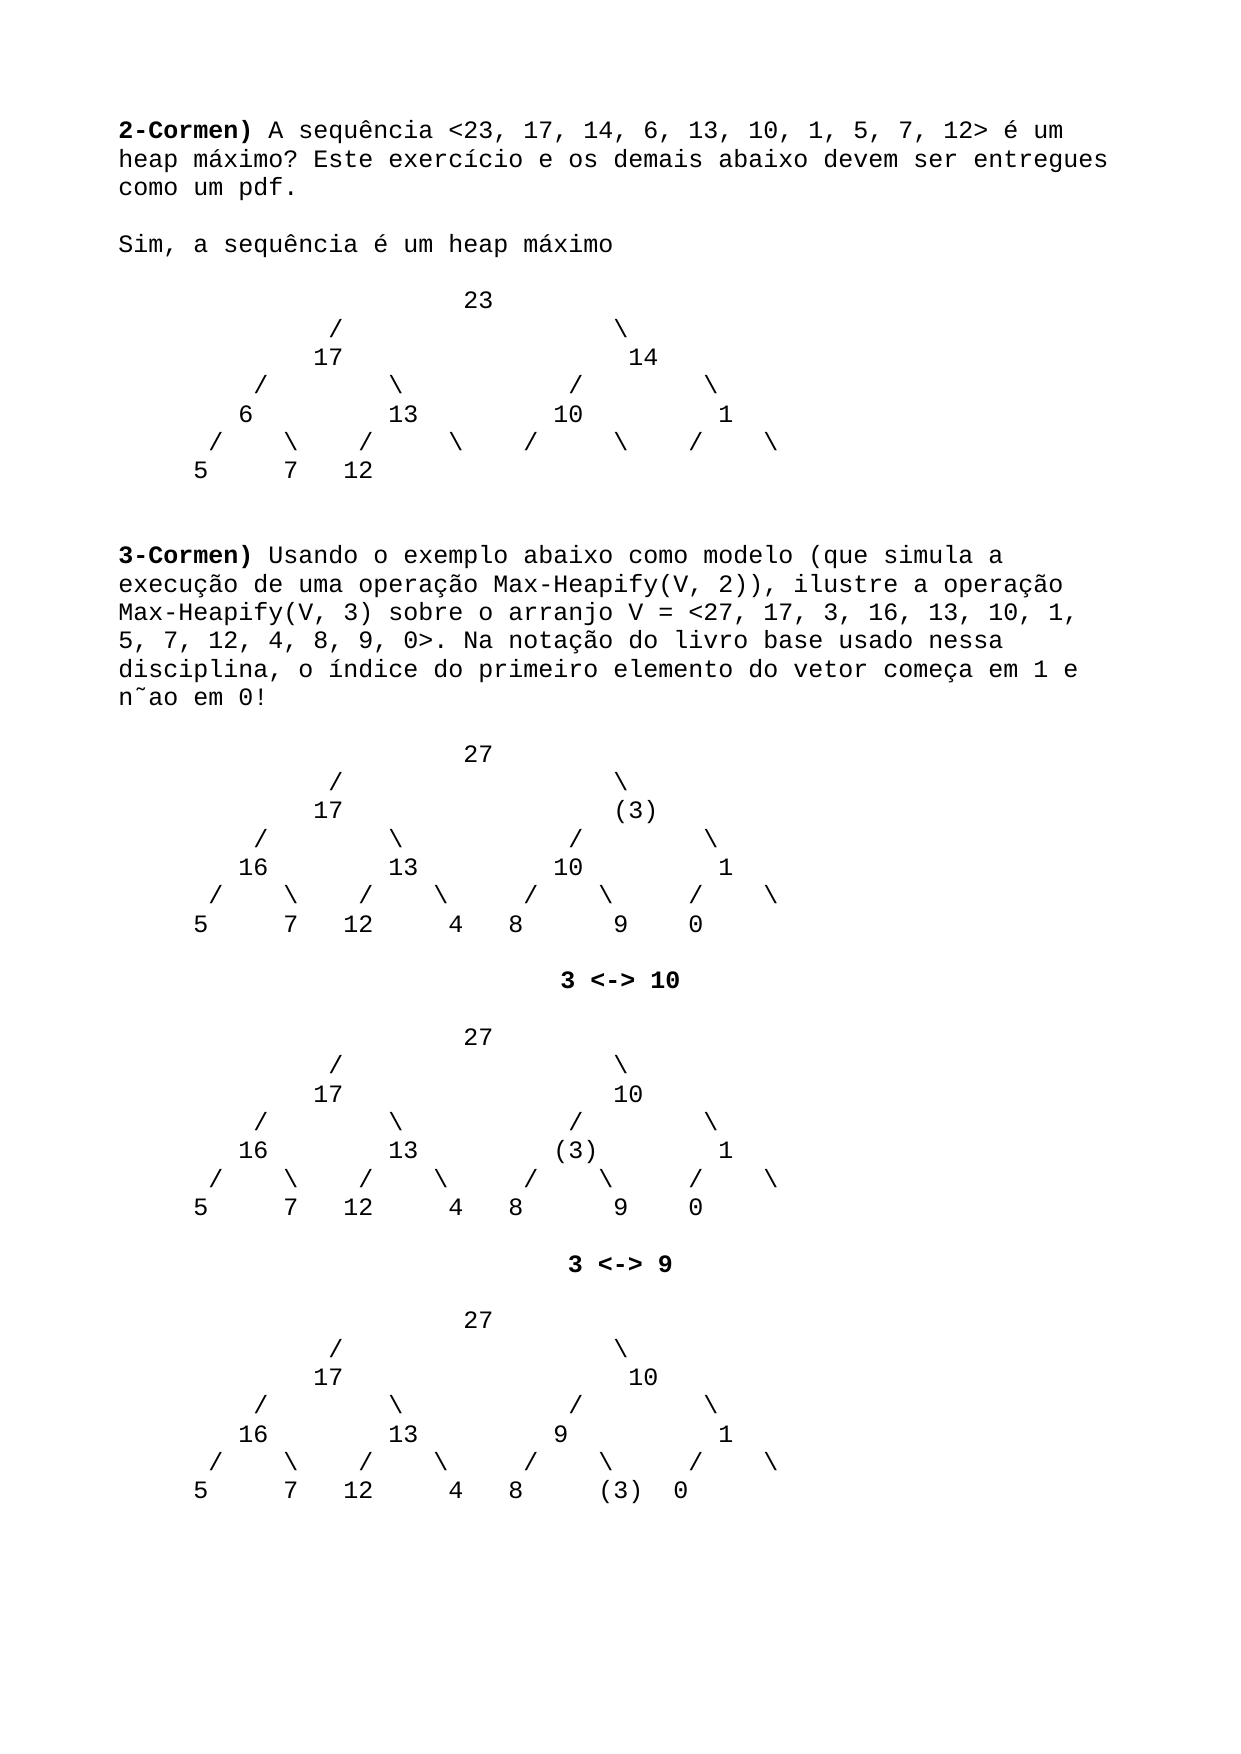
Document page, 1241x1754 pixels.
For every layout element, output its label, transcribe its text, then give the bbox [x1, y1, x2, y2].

text / \ [118, 316, 1122, 345]
text 2-Cormen) A sequência <23, 17, 14, 6, 13, 10, 1, 5, 7, 12> é um heap máximo? Este exercício e os demais abaixo devem ser entregues como um pdf. [118, 118, 1122, 203]
text / \ [118, 1336, 1122, 1365]
text 27 [118, 741, 1122, 770]
text 5 7 12 4 8 9 0 [118, 911, 1122, 940]
text / \ / \ / \ / \ [118, 1450, 1122, 1478]
text 3 <-> 10 [118, 968, 1122, 996]
text Sim, a sequência é um heap máximo [118, 231, 1122, 260]
text / \ / \ / \ / \ [118, 430, 1122, 458]
text 5 7 12 4 8 9 0 [118, 1195, 1122, 1223]
text 5 7 12 4 8 (3) 0 [118, 1478, 1122, 1506]
text / \ / \ [118, 1110, 1122, 1138]
text / \ / \ [118, 373, 1122, 401]
text 16 13 9 1 [118, 1421, 1122, 1450]
text / \ / \ [118, 1393, 1122, 1421]
text / \ [118, 770, 1122, 798]
text 17 (3) [118, 798, 1122, 826]
text 6 13 10 1 [118, 401, 1122, 430]
text 3-Cormen) Usando o exemplo abaixo como modelo (que simula a execução de uma operação Max-Heapify(V, 2)), ilustre a operação Max-Heapify(V, 3) sobre o arranjo V = <27, 17, 3, 16, 13, 10, 1, 5, 7, 12, 4, 8, 9, 0>. Na notação do livro base usado nessa disciplina, o índice do primeiro elemento do vetor começa em 1 e n˜ao em 0! [118, 543, 1122, 713]
text 16 13 10 1 [118, 855, 1122, 883]
text 17 10 [118, 1365, 1122, 1393]
text / \ / \ / \ / \ [118, 1166, 1122, 1195]
text / \ / \ [118, 826, 1122, 855]
text 27 [118, 1308, 1122, 1336]
text 17 14 [118, 345, 1122, 373]
text 27 [118, 1025, 1122, 1053]
text / \ [118, 1053, 1122, 1081]
text 3 <-> 9 [118, 1251, 1122, 1280]
text 5 7 12 [118, 458, 1122, 486]
text 16 13 (3) 1 [118, 1138, 1122, 1166]
text 17 10 [118, 1081, 1122, 1110]
text / \ / \ / \ / \ [118, 883, 1122, 911]
text 23 [118, 288, 1122, 316]
